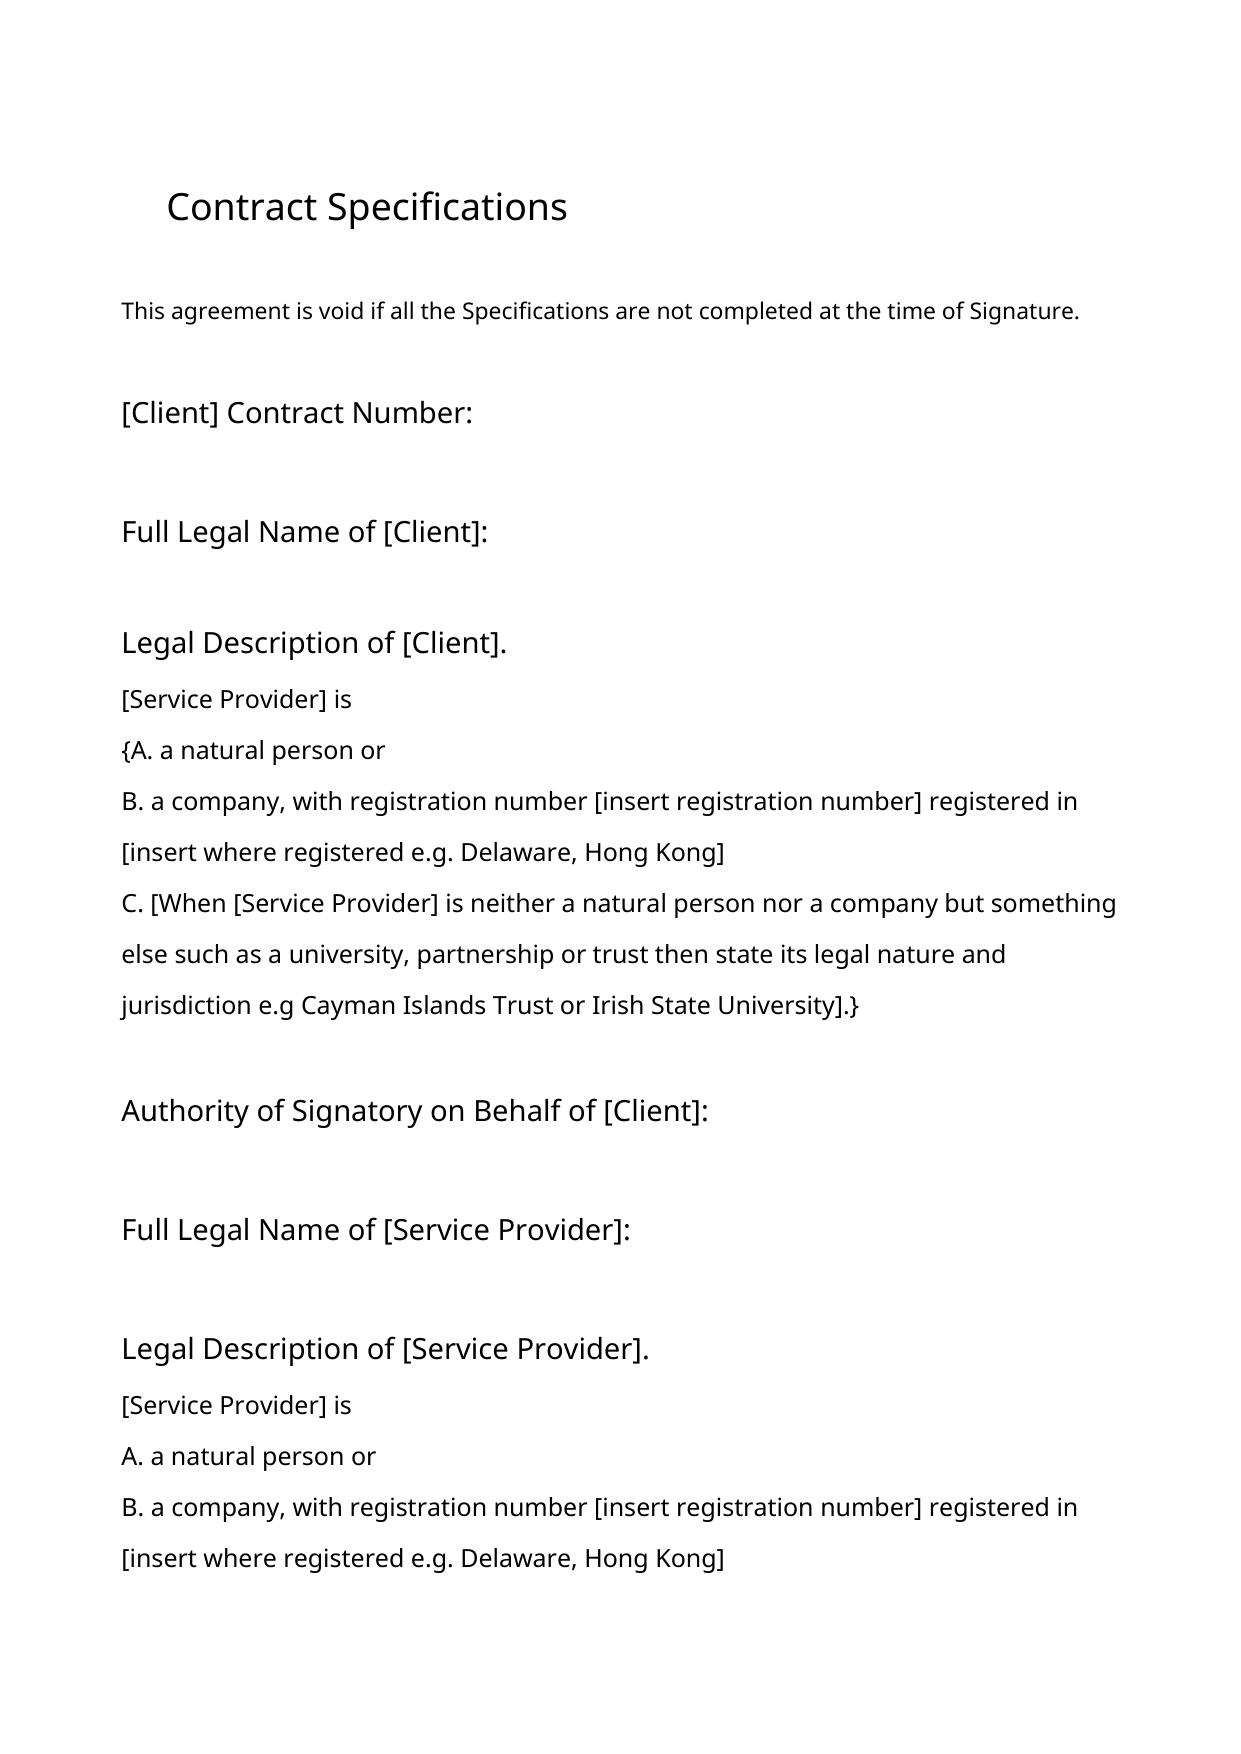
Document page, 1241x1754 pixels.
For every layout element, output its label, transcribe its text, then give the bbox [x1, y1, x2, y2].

text [Service Provider] is [121, 1387, 1119, 1421]
text [Client] Contract Number: [121, 393, 1119, 432]
text {A. a natural person or [121, 733, 1119, 767]
text B. a company, with registration number [insert registration number] registered in [insert where registered e.g. Delaware, Hong Kong] [121, 1489, 1119, 1574]
text Authority of Signatory on Behalf of [Client]: [121, 1090, 1119, 1130]
text B. a company, with registration number [insert registration number] registered in [insert where registered e.g. Delaware, Hong Kong] [121, 784, 1119, 869]
text Legal Description of [Client]. [121, 622, 1119, 662]
text A. a natural person or [121, 1438, 1119, 1472]
subtitle Contract Specifications [166, 180, 1119, 231]
text This agreement is void if all the Specifications are not completed at the time of Signature. [121, 295, 1119, 326]
text C. [When [Service Provider] is neither a natural person nor a company but something else such as a university, partnership or trust then state its legal nature and jurisdiction e.g Cayman Islands Trust or Irish State University].} [121, 886, 1119, 1022]
text Legal Description of [Service Provider]. [121, 1328, 1119, 1368]
text [Service Provider] is [121, 682, 1119, 716]
text Full Legal Name of [Service Provider]: [121, 1209, 1119, 1249]
text Full Legal Name of [Client]: [121, 512, 1119, 551]
